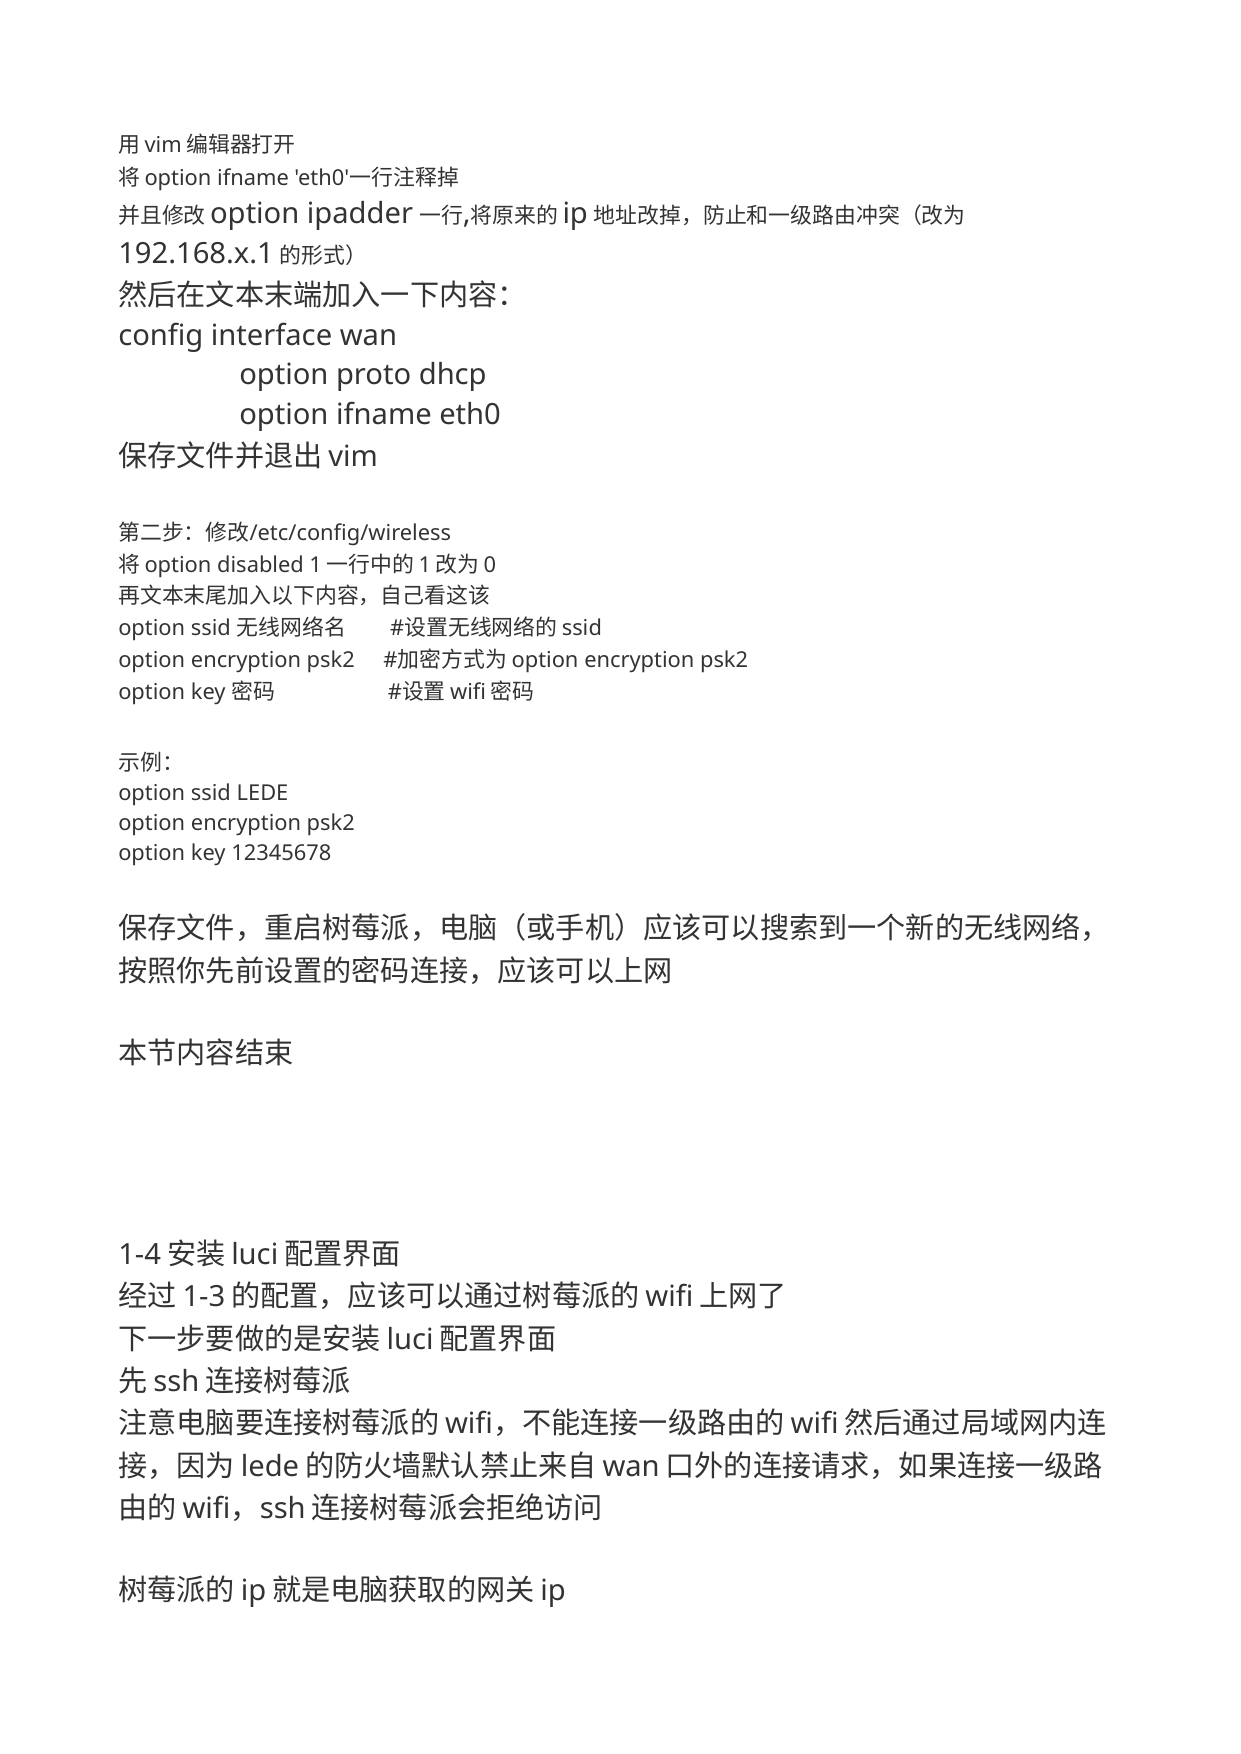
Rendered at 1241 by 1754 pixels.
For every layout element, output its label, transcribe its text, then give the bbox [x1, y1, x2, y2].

text 用vim编辑器打开 [118, 118, 1122, 160]
text 先ssh连接树莓派 [118, 1358, 1122, 1400]
text 注意电脑要连接树莓派的wifi，不能连接一级路由的wifi然后通过局域网内连接，因为lede的防火墙默认禁止来自wan口外的连接请求，如果连接一级路由的wifi，ssh连接树莓派会拒绝访问 [118, 1400, 1122, 1527]
text 本节内容结束 [118, 1029, 1122, 1072]
text config interface wan [118, 314, 1122, 353]
text 将option disabled 1一行中的1改为0 再文本末尾加入以下内容，自己看这该 option ssid 无线网络名 #设置无线网络的ssid option encryption psk2 #加密方式为option encryption psk2 option key 密码 #设置wifi密码 [118, 547, 1122, 706]
text 保存文件并退出vim [118, 433, 1122, 475]
text 1-4安装luci配置界面 [118, 1230, 1122, 1273]
text 经过1-3的配置，应该可以通过树莓派的wifi上网了 [118, 1273, 1122, 1315]
text option proto dhcp [118, 353, 1122, 393]
text 示例： option ssid LEDE option encryption psk2 option key 12345678 [118, 745, 1122, 905]
text 然后在文本末端加入一下内容： [118, 272, 1122, 314]
text option ifname eth0 [118, 393, 1122, 433]
text 下一步要做的是安装luci配置界面 [118, 1315, 1122, 1358]
text 第二步：修改/etc/config/wireless [118, 515, 1122, 547]
text 树莓派的ip就是电脑获取的网关ip [118, 1567, 1122, 1609]
text 将option ifname 'eth0'一行注释掉 [118, 160, 1122, 192]
text 保存文件，重启树莓派，电脑（或手机）应该可以搜索到一个新的无线网络，按照你先前设置的密码连接，应该可以上网 [118, 905, 1122, 990]
text 并且修改option ipadder一行,将原来的ip地址改掉，防止和一级路由冲突（改为192.168.x.1的形式） [118, 192, 1122, 272]
